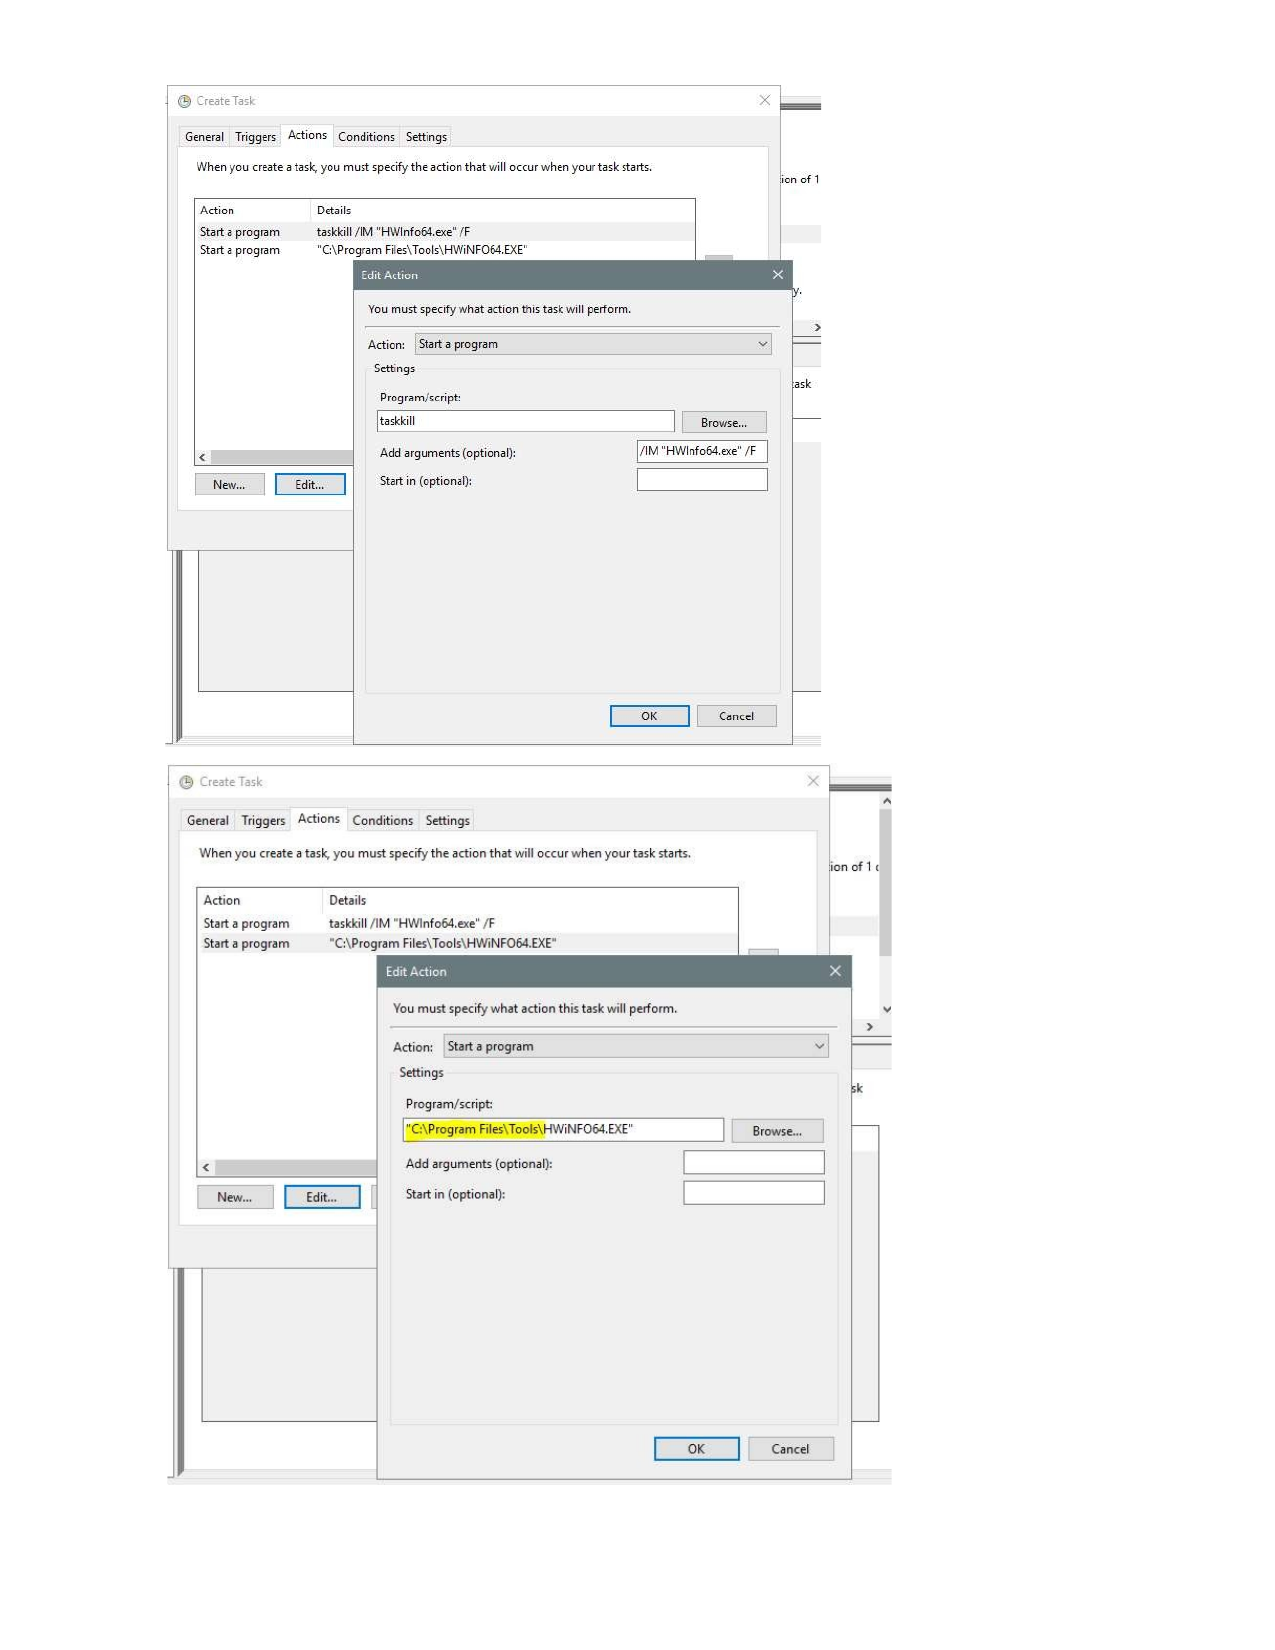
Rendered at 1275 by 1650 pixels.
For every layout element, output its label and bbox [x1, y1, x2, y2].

picture [165, 85, 822, 747]
picture [167, 763, 892, 1485]
